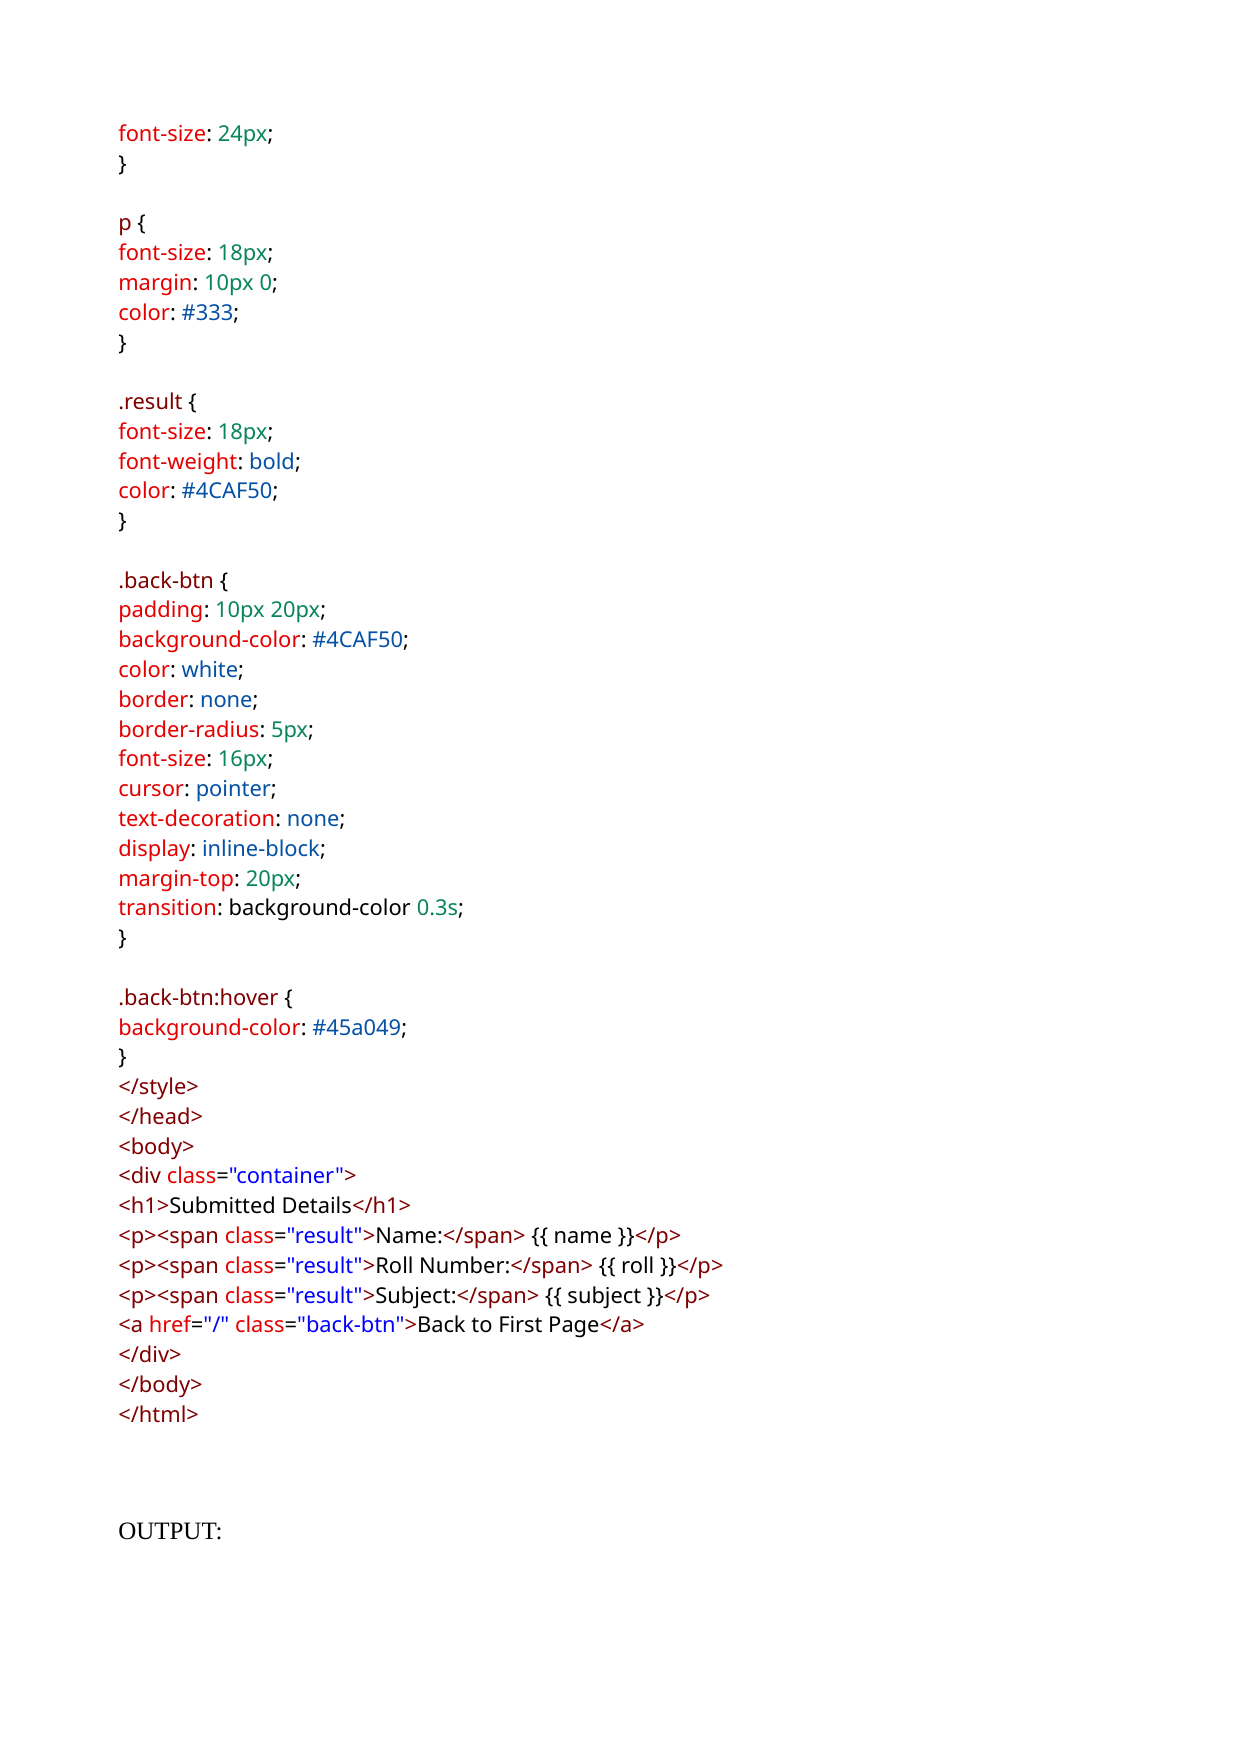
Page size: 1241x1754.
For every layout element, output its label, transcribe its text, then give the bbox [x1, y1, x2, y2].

text transition: background-color 0.3s; [118, 892, 1122, 922]
text background-color: #45a049; [118, 1011, 1122, 1041]
text margin: 10px 0; [118, 267, 1122, 297]
text padding: 10px 20px; [118, 594, 1122, 624]
text margin-top: 20px; [118, 863, 1122, 892]
text <div class="container"> [118, 1160, 1122, 1190]
text background-color: #4CAF50; [118, 624, 1122, 654]
text text-decoration: none; [118, 803, 1122, 833]
text } [118, 922, 1122, 952]
text <p><span class="result">Name:</span> {{ name }}</p> [118, 1220, 1122, 1250]
text <body> [118, 1131, 1122, 1160]
text font-size: 18px; [118, 237, 1122, 267]
text </head> [118, 1101, 1122, 1131]
text <p><span class="result">Subject:</span> {{ subject }}</p> [118, 1279, 1122, 1309]
text font-size: 16px; [118, 743, 1122, 773]
text </style> [118, 1071, 1122, 1101]
text font-size: 18px; [118, 416, 1122, 446]
text </body> [118, 1369, 1122, 1399]
text <a href="/" class="back-btn">Back to First Page</a> [118, 1309, 1122, 1339]
text font-weight: bold; [118, 446, 1122, 475]
text } [118, 327, 1122, 356]
text cursor: pointer; [118, 773, 1122, 803]
text color: #4CAF50; [118, 475, 1122, 505]
text p { [118, 207, 1122, 237]
text color: white; [118, 654, 1122, 684]
text border: none; [118, 684, 1122, 714]
text <h1>Submitted Details</h1> [118, 1190, 1122, 1220]
text display: inline-block; [118, 833, 1122, 863]
text .back-btn { [118, 565, 1122, 594]
text } [118, 1041, 1122, 1071]
text .back-btn:hover { [118, 982, 1122, 1011]
text OUTPUT: [118, 1516, 1122, 1544]
text <p><span class="result">Roll Number:</span> {{ roll }}</p> [118, 1250, 1122, 1279]
text </div> [118, 1339, 1122, 1369]
text } [118, 505, 1122, 535]
text font-size: 24px; [118, 118, 1122, 148]
text color: #333; [118, 297, 1122, 327]
text border-radius: 5px; [118, 714, 1122, 743]
text .result { [118, 386, 1122, 416]
text </html> [118, 1399, 1122, 1428]
text } [118, 148, 1122, 178]
